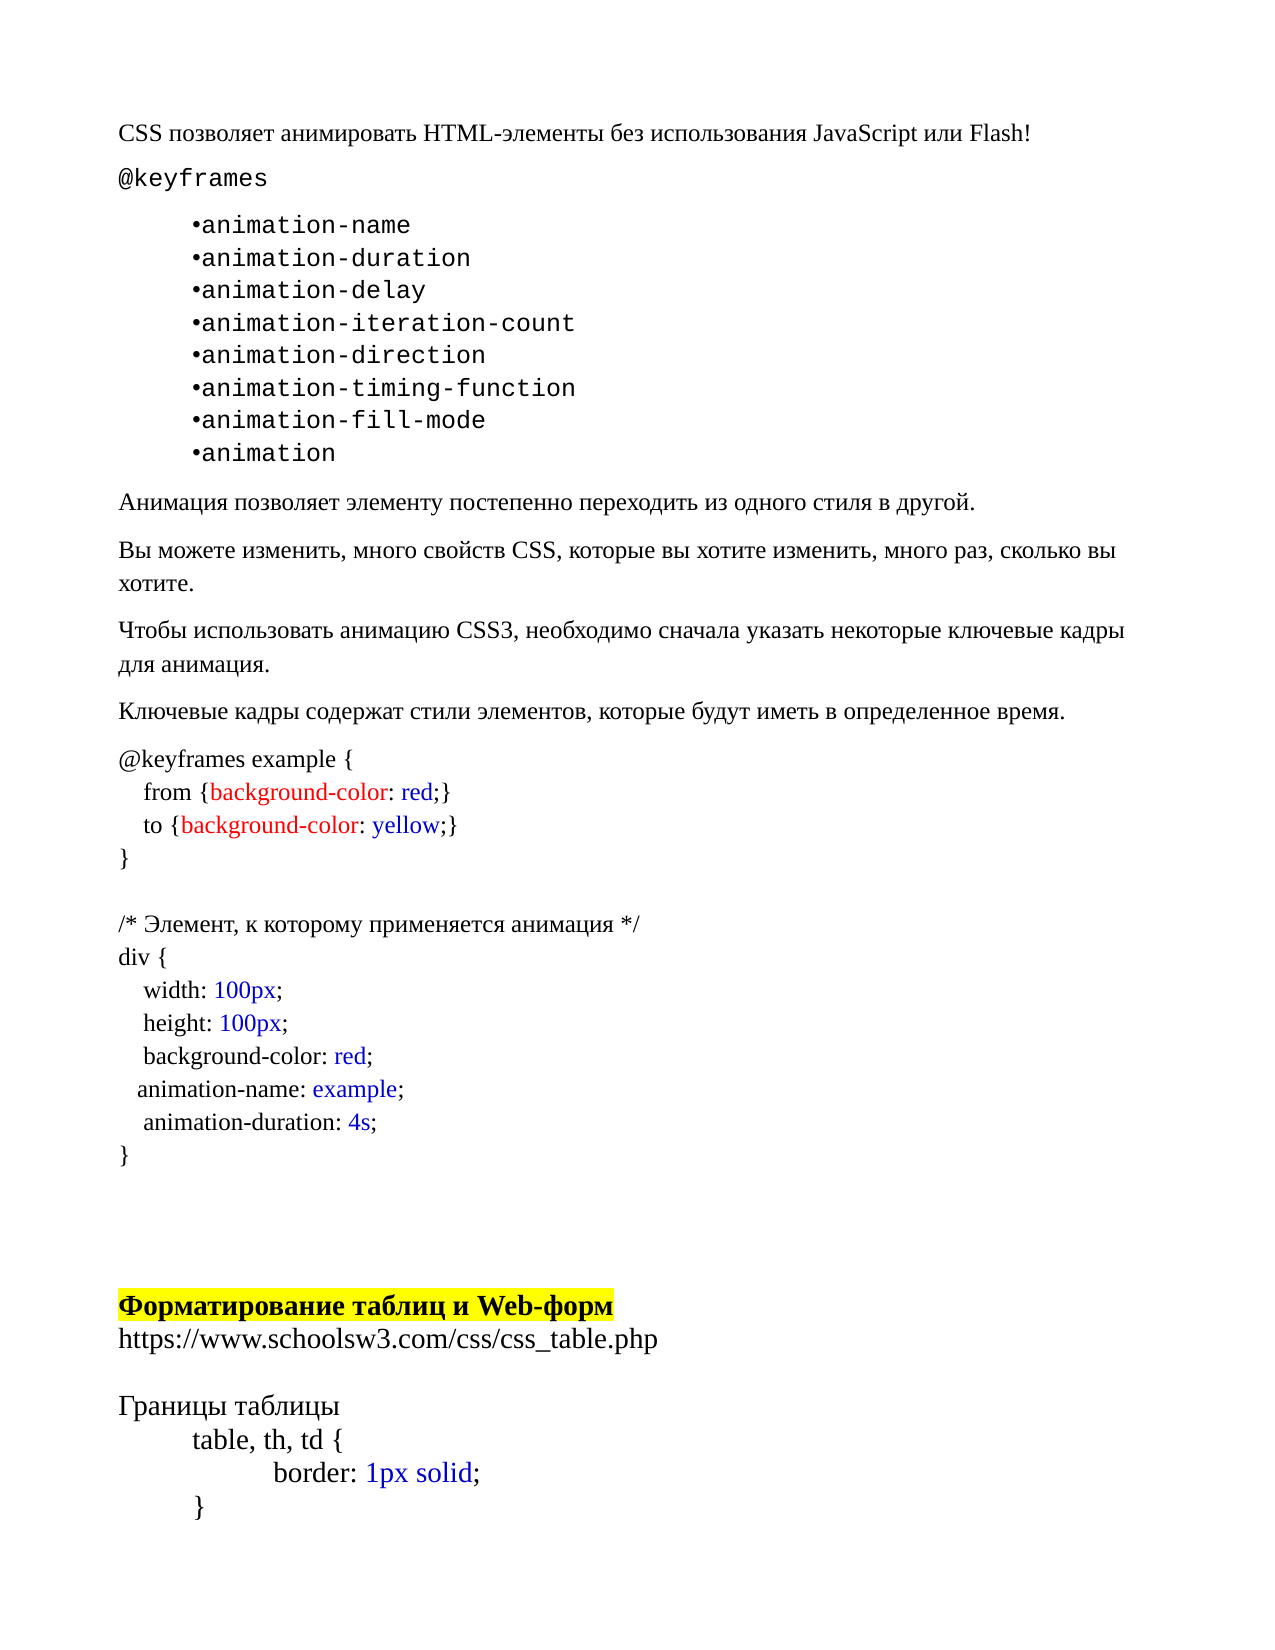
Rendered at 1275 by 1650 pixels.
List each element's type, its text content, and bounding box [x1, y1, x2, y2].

text Вы можете изменить, много свойств CSS, которые вы хотите изменить, много раз, сколько вы хотите. [118, 535, 1157, 597]
text @keyframes example { from {background-color: red;} to {background-color: yellow;} } /* Элемент, к которому применяется анимация */ div { width: 100px; height: 100px; background-color: red; animation-name: example; animation-duration: 4s; } [118, 744, 1157, 1202]
list animation-timing-function [118, 375, 1157, 404]
list animation-duration [118, 245, 1157, 274]
list animation [118, 440, 1157, 469]
text @keyframes [118, 166, 1157, 194]
list animation-delay [118, 278, 1157, 306]
text table, th, td { border: 1px solid; } [118, 1422, 1157, 1523]
text Чтобы использовать анимацию CSS3, необходимо сначала указать некоторые ключевые кадры для анимация. [118, 616, 1157, 677]
text Ключевые кадры содержат стили элементов, которые будут иметь в определенное время. [118, 696, 1157, 725]
text Анимация позволяет элементу постепенно переходить из одного стиля в другой. [118, 487, 1157, 516]
text CSS позволяет анимировать HTML-элементы без использования JavaScript или Flash! [118, 118, 1157, 147]
list animation-direction [118, 343, 1157, 371]
list animation-name [118, 213, 1157, 241]
list animation-fill-mode [118, 408, 1157, 436]
text Форматирование таблиц и Web-форм [118, 1254, 1157, 1321]
list animation-iteration-count [118, 310, 1157, 339]
text Границы таблицы [118, 1388, 1157, 1422]
text https://www.schoolsw3.com/css/css_table.php [118, 1321, 1157, 1355]
